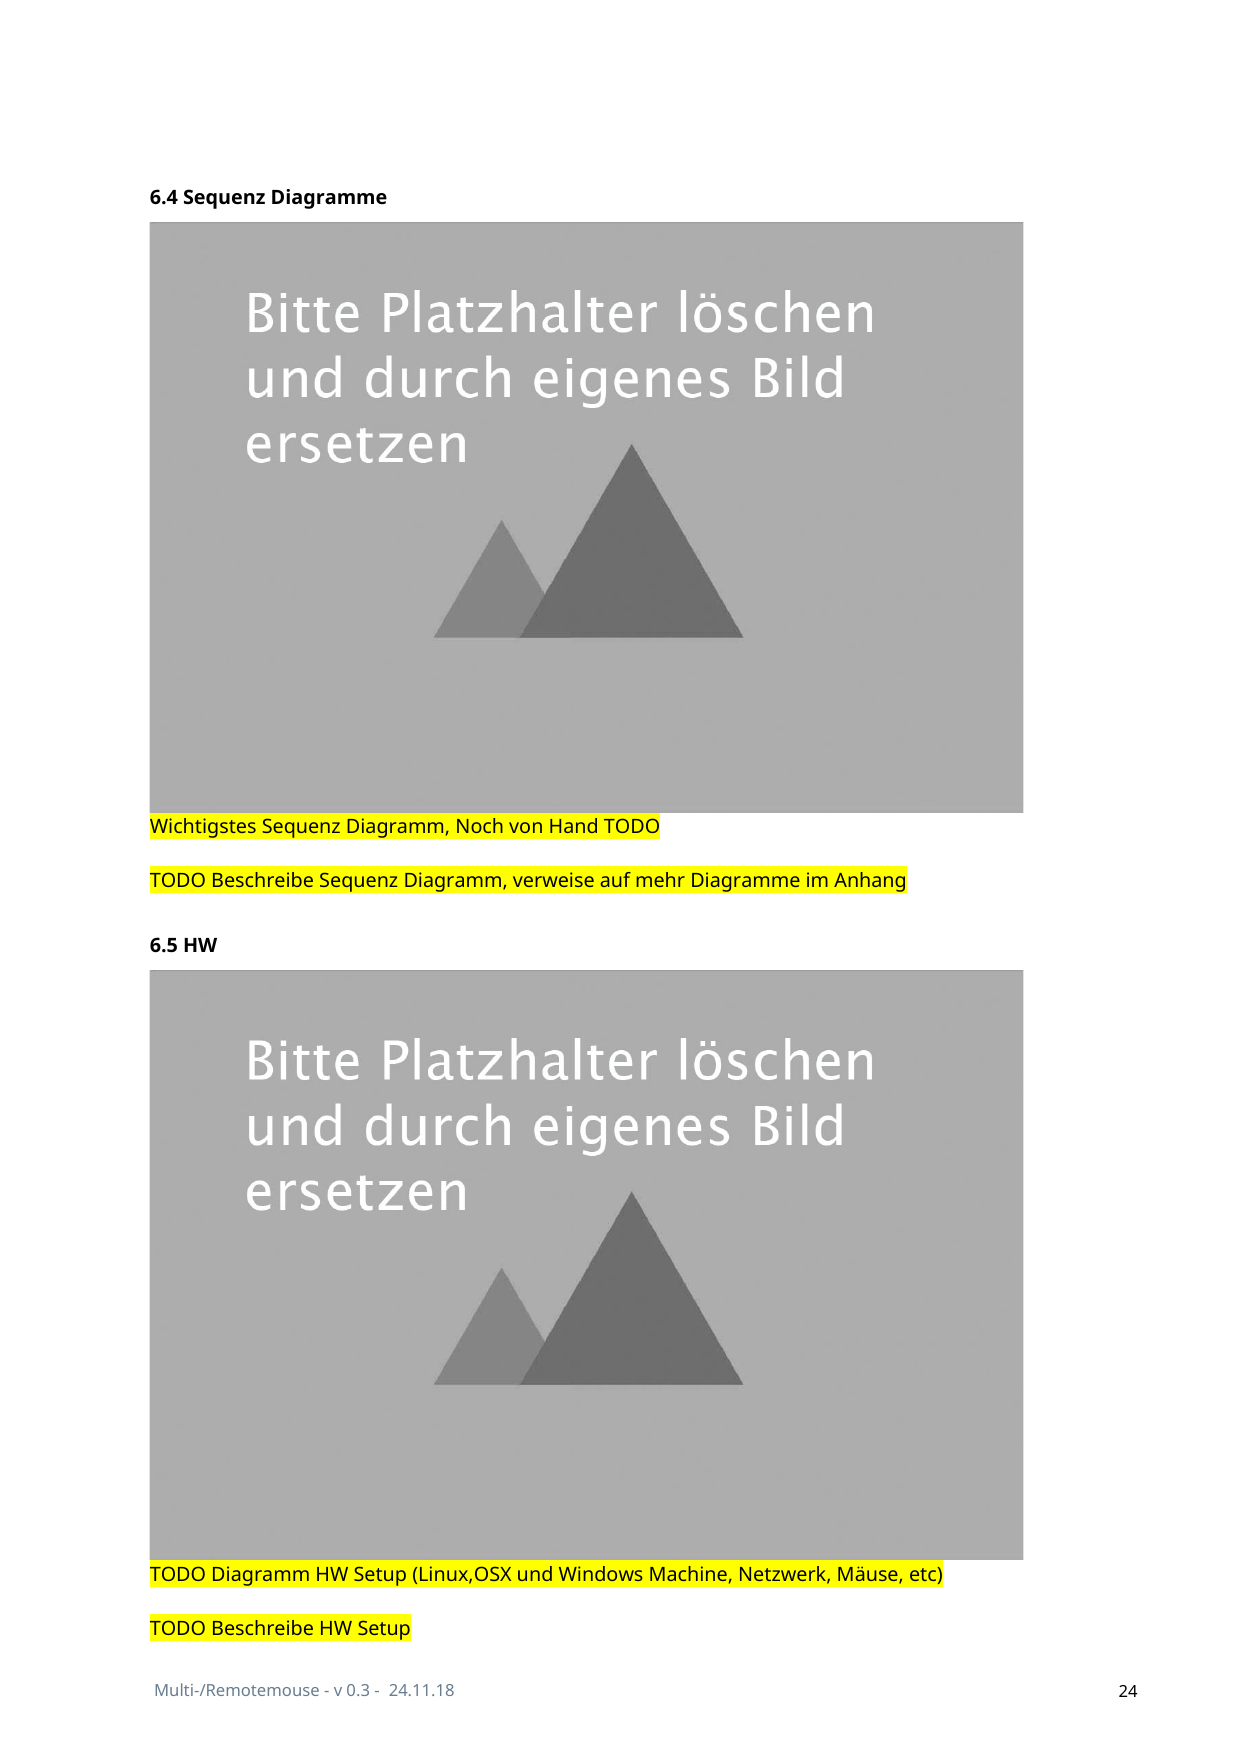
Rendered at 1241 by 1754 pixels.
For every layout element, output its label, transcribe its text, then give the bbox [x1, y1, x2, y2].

text TODO Beschreibe HW Setup [149, 1614, 1136, 1641]
picture [149, 970, 1024, 1560]
subtitle HW [149, 931, 1136, 958]
subtitle Sequenz Diagramme [149, 183, 1136, 210]
text TODO Diagramm HW Setup (Linux,OSX und Windows Machine, Netzwerk, Mäuse, etc) [149, 1560, 1136, 1587]
text Wichtigstes Sequenz Diagramm, Noch von Hand TODO [149, 812, 1136, 839]
text TODO Beschreibe Sequenz Diagramm, verweise auf mehr Diagramme im Anhang [149, 866, 1136, 893]
picture [149, 222, 1024, 813]
